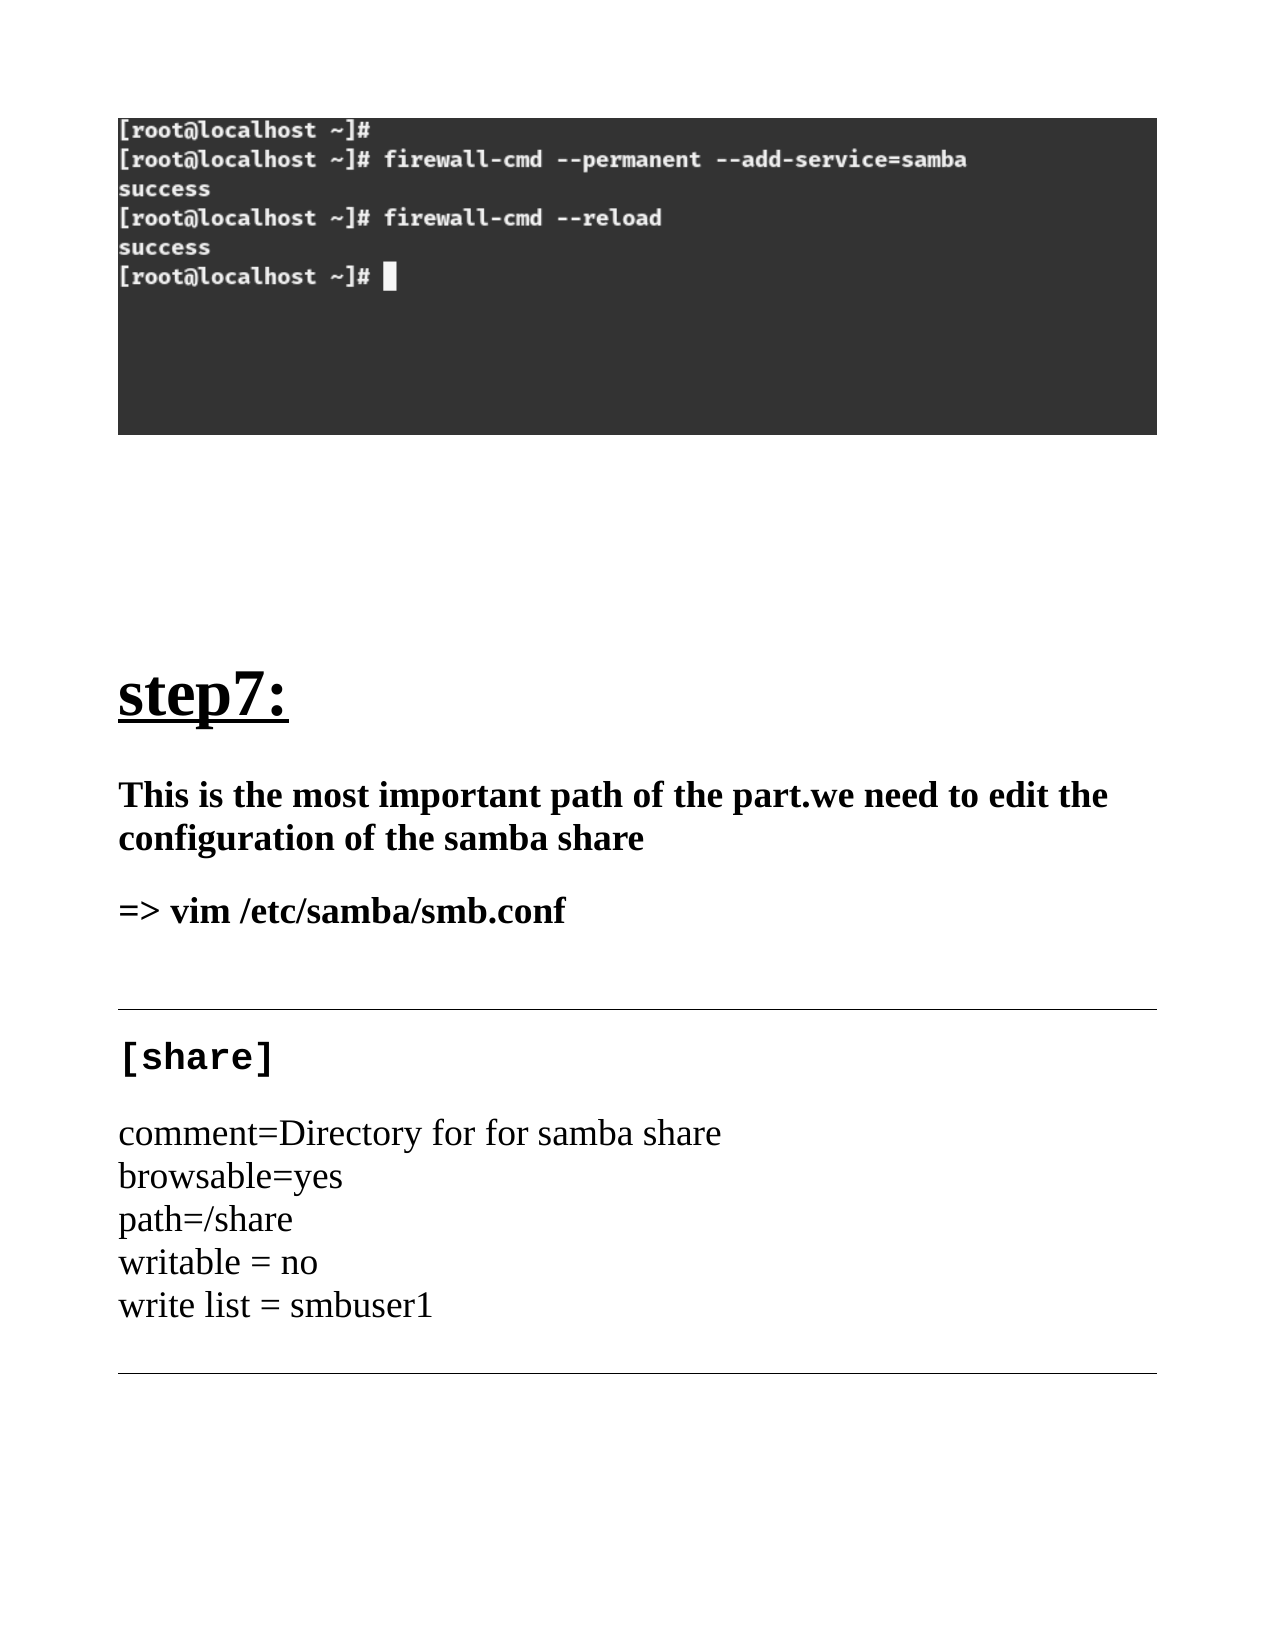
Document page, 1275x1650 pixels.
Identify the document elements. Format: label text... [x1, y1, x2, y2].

text path=/share [118, 1196, 1157, 1239]
text browsable=yes [118, 1153, 1157, 1196]
text This is the most important path of the part.we need to edit the configuration of the samba share [118, 773, 1157, 859]
text comment=Directory for for samba share [118, 1110, 1157, 1153]
text [share] [118, 1038, 1157, 1081]
text step7: [118, 653, 1157, 729]
text => vim /etc/samba/smb.conf [118, 888, 1157, 932]
text write list = smbuser1 [118, 1283, 1157, 1326]
text writable = no [118, 1239, 1157, 1283]
picture [118, 118, 1157, 435]
